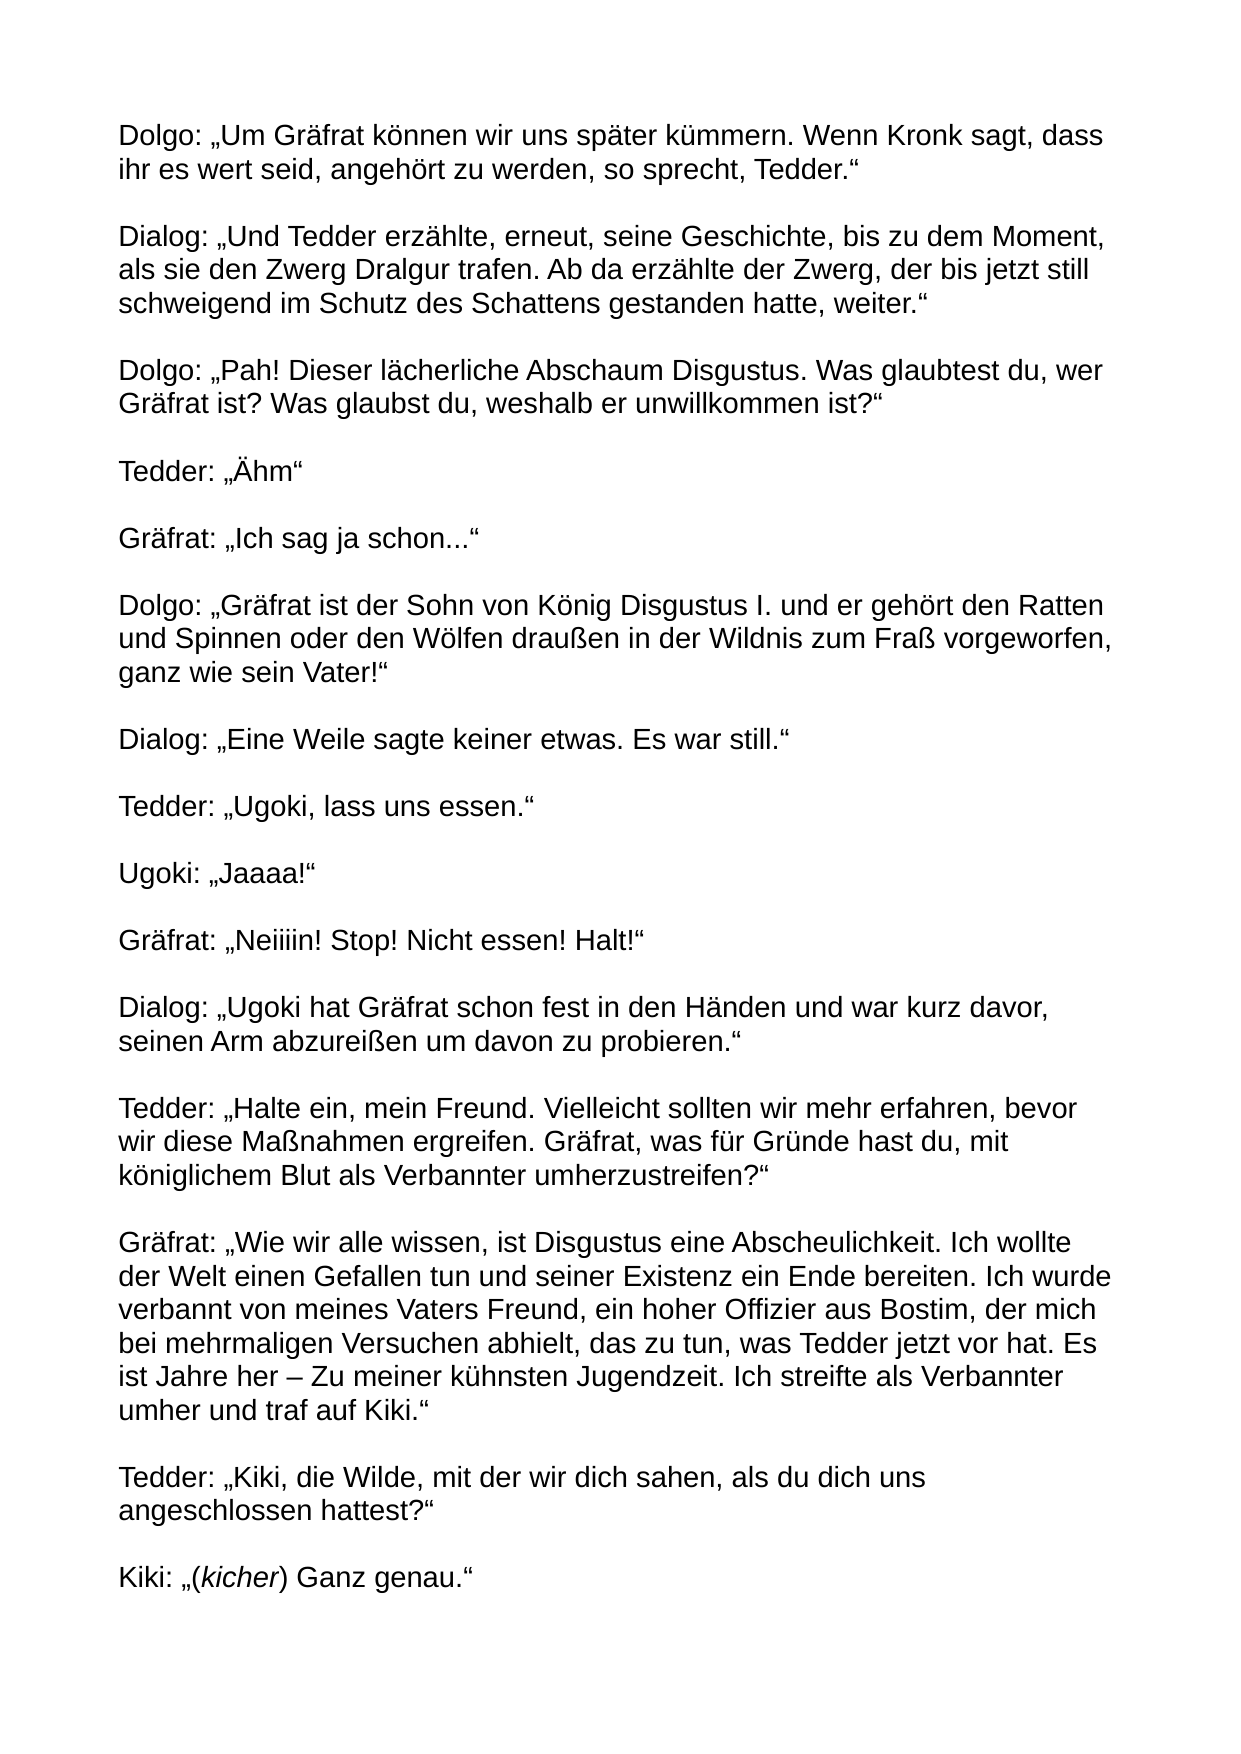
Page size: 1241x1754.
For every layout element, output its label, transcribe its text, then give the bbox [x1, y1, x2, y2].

text Dolgo: „Um Gräfrat können wir uns später kümmern. Wenn Kronk sagt, dass ihr es wert seid, angehört zu werden, so sprecht, Tedder.“ [118, 118, 1122, 185]
text Kiki: „(kicher) Ganz genau.“ [118, 1560, 1122, 1594]
text Dialog: „Und Tedder erzählte, erneut, seine Geschichte, bis zu dem Moment, als sie den Zwerg Dralgur trafen. Ab da erzählte der Zwerg, der bis jetzt still schweigend im Schutz des Schattens gestanden hatte, weiter.“ [118, 219, 1122, 319]
text Dolgo: „Gräfrat ist der Sohn von König Disgustus I. und er gehört den Ratten und Spinnen oder den Wölfen draußen in der Wildnis zum Fraß vorgeworfen, ganz wie sein Vater!“ [118, 588, 1122, 688]
text Ugoki: „Jaaaa!“ [118, 856, 1122, 889]
text Gräfrat: „Wie wir alle wissen, ist Disgustus eine Abscheulichkeit. Ich wollte der Welt einen Gefallen tun und seiner Existenz ein Ende bereiten. Ich wurde verbannt von meines Vaters Freund, ein hoher Offizier aus Bostim, der mich bei mehrmaligen Versuchen abhielt, das zu tun, was Tedder jetzt vor hat. Es ist Jahre her – Zu meiner kühnsten Jugendzeit. Ich streifte als Verbannter umher und traf auf Kiki.“ [118, 1225, 1122, 1426]
text Tedder: „Halte ein, mein Freund. Vielleicht sollten wir mehr erfahren, bevor wir diese Maßnahmen ergreifen. Gräfrat, was für Gründe hast du, mit königlichem Blut als Verbannter umherzustreifen?“ [118, 1091, 1122, 1191]
text Gräfrat: „Neiiiin! Stop! Nicht essen! Halt!“ [118, 923, 1122, 957]
text Dialog: „Eine Weile sagte keiner etwas. Es war still.“ [118, 722, 1122, 755]
text Gräfrat: „Ich sag ja schon...“ [118, 521, 1122, 554]
text Tedder: „Ähm“ [118, 453, 1122, 487]
text Tedder: „Ugoki, lass uns essen.“ [118, 789, 1122, 822]
text Dialog: „Ugoki hat Gräfrat schon fest in den Händen und war kurz davor, seinen Arm abzureißen um davon zu probieren.“ [118, 990, 1122, 1057]
text Tedder: „Kiki, die Wilde, mit der wir dich sahen, als du dich uns angeschlossen hattest?“ [118, 1460, 1122, 1527]
text Dolgo: „Pah! Dieser lächerliche Abschaum Disgustus. Was glaubtest du, wer Gräfrat ist? Was glaubst du, weshalb er unwillkommen ist?“ [118, 353, 1122, 420]
